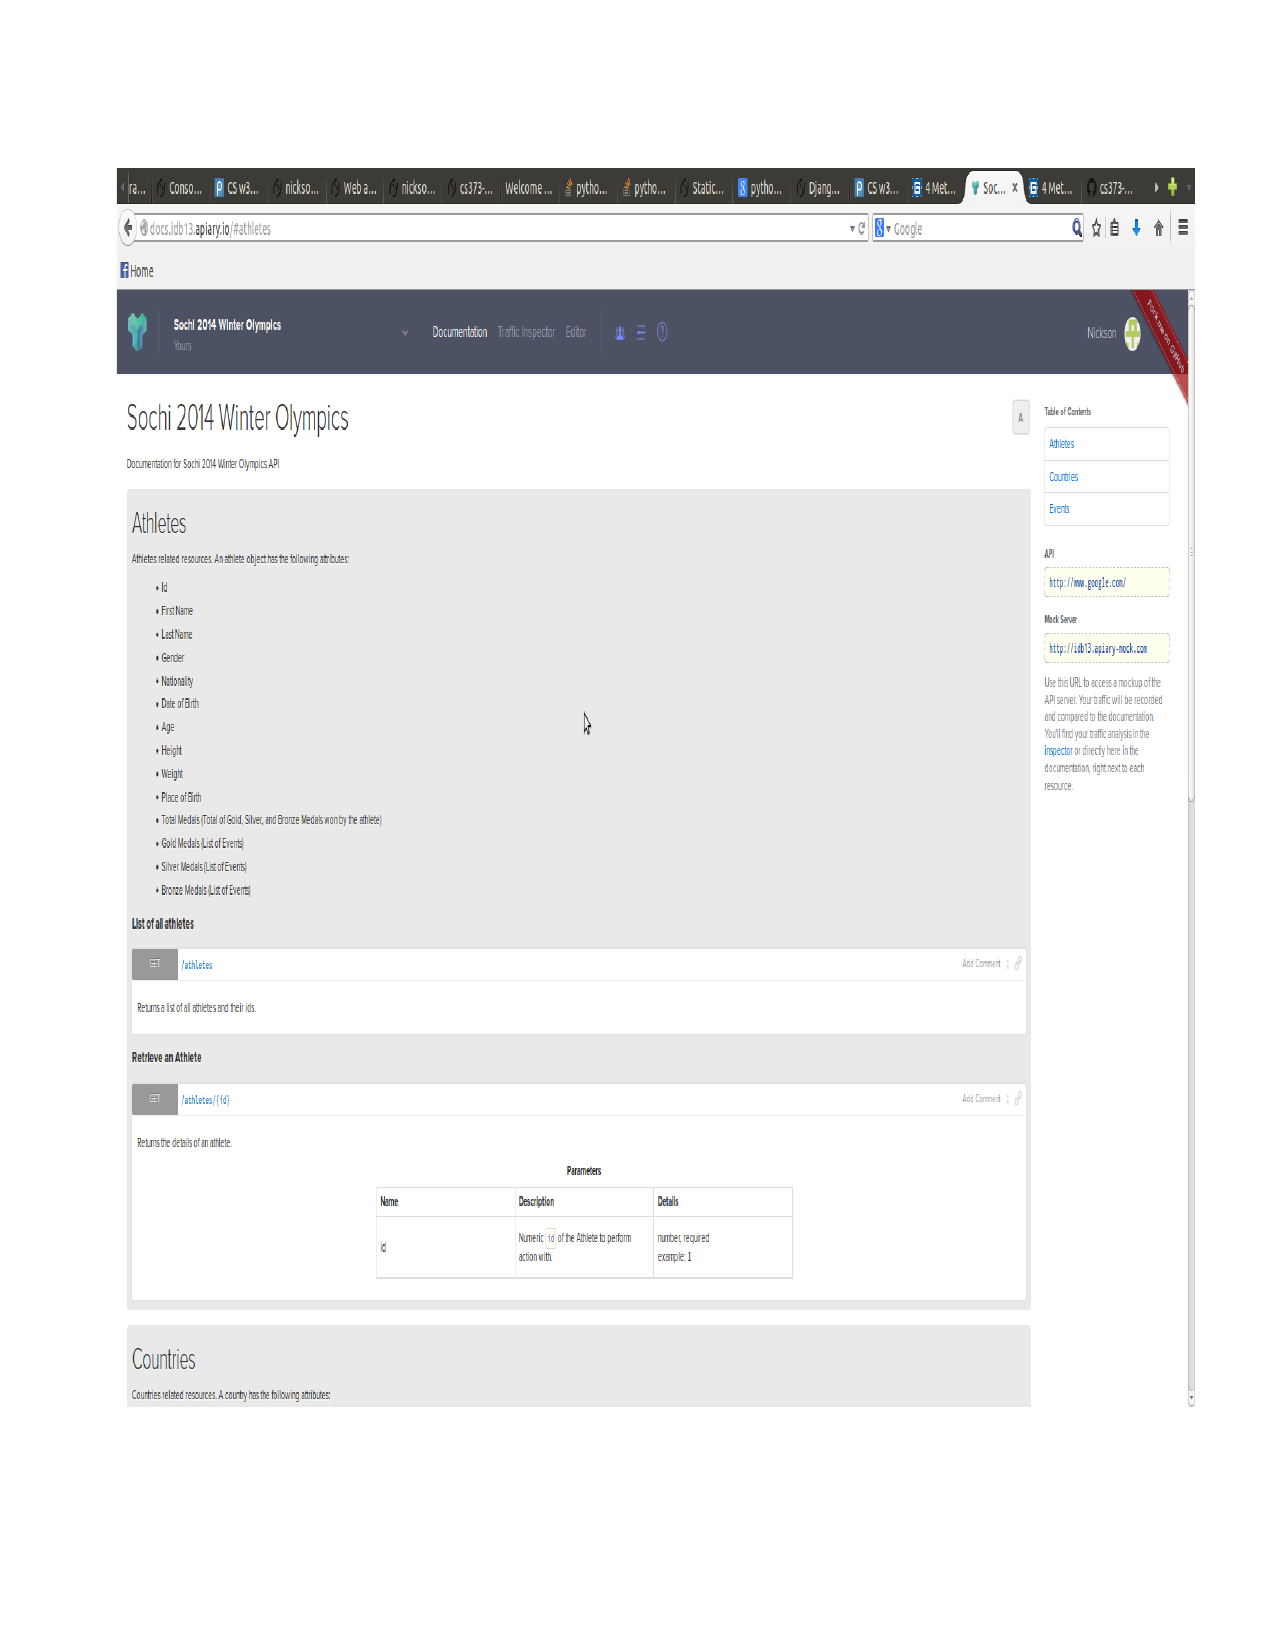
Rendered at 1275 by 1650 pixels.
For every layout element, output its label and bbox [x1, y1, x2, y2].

picture [116, 168, 1195, 1407]
